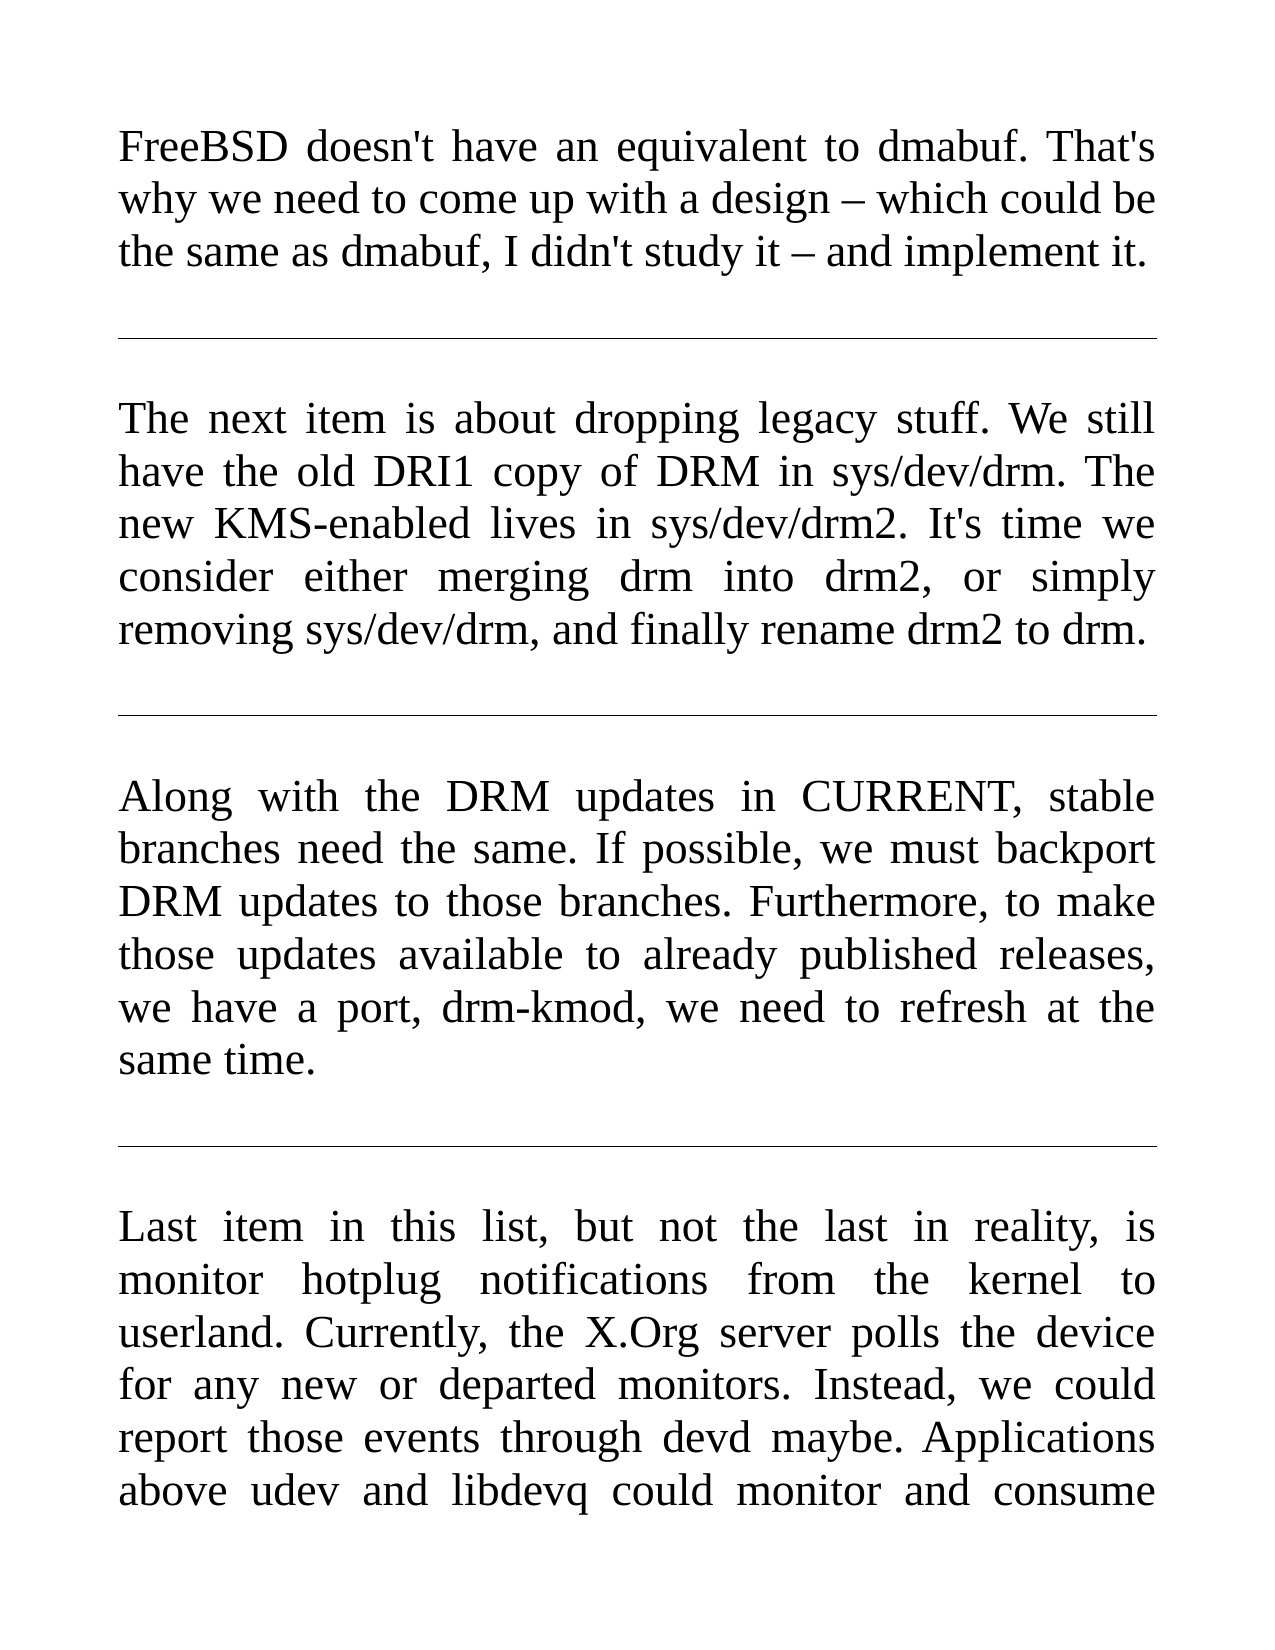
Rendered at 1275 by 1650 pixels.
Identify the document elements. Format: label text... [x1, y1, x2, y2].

text Along with the DRM updates in CURRENT, stable branches need the same. If possible, we must backport DRM updates to those branches. Furthermore, to make those updates available to already published releases, we have a port, drm-kmod, we need to refresh at the same time. [118, 768, 1157, 1084]
text Last item in this list, but not the last in reality, is monitor hotplug notifications from the kernel to userland. Currently, the X.Org server polls the device for any new or departed monitors. Instead, we could report those events through devd maybe. Applications above udev and libdevq could monitor and consume [118, 1199, 1157, 1515]
text FreeBSD doesn't have an equivalent to dmabuf. That's why we need to come up with a design – which could be the same as dmabuf, I didn't study it – and implement it. [118, 118, 1157, 276]
text The next item is about dropping legacy stuff. We still have the old DRI1 copy of DRM in sys/dev/drm. The new KMS-enabled lives in sys/dev/drm2. It's time we consider either merging drm into drm2, or simply removing sys/dev/drm, and finally rename drm2 to drm. [118, 391, 1157, 654]
